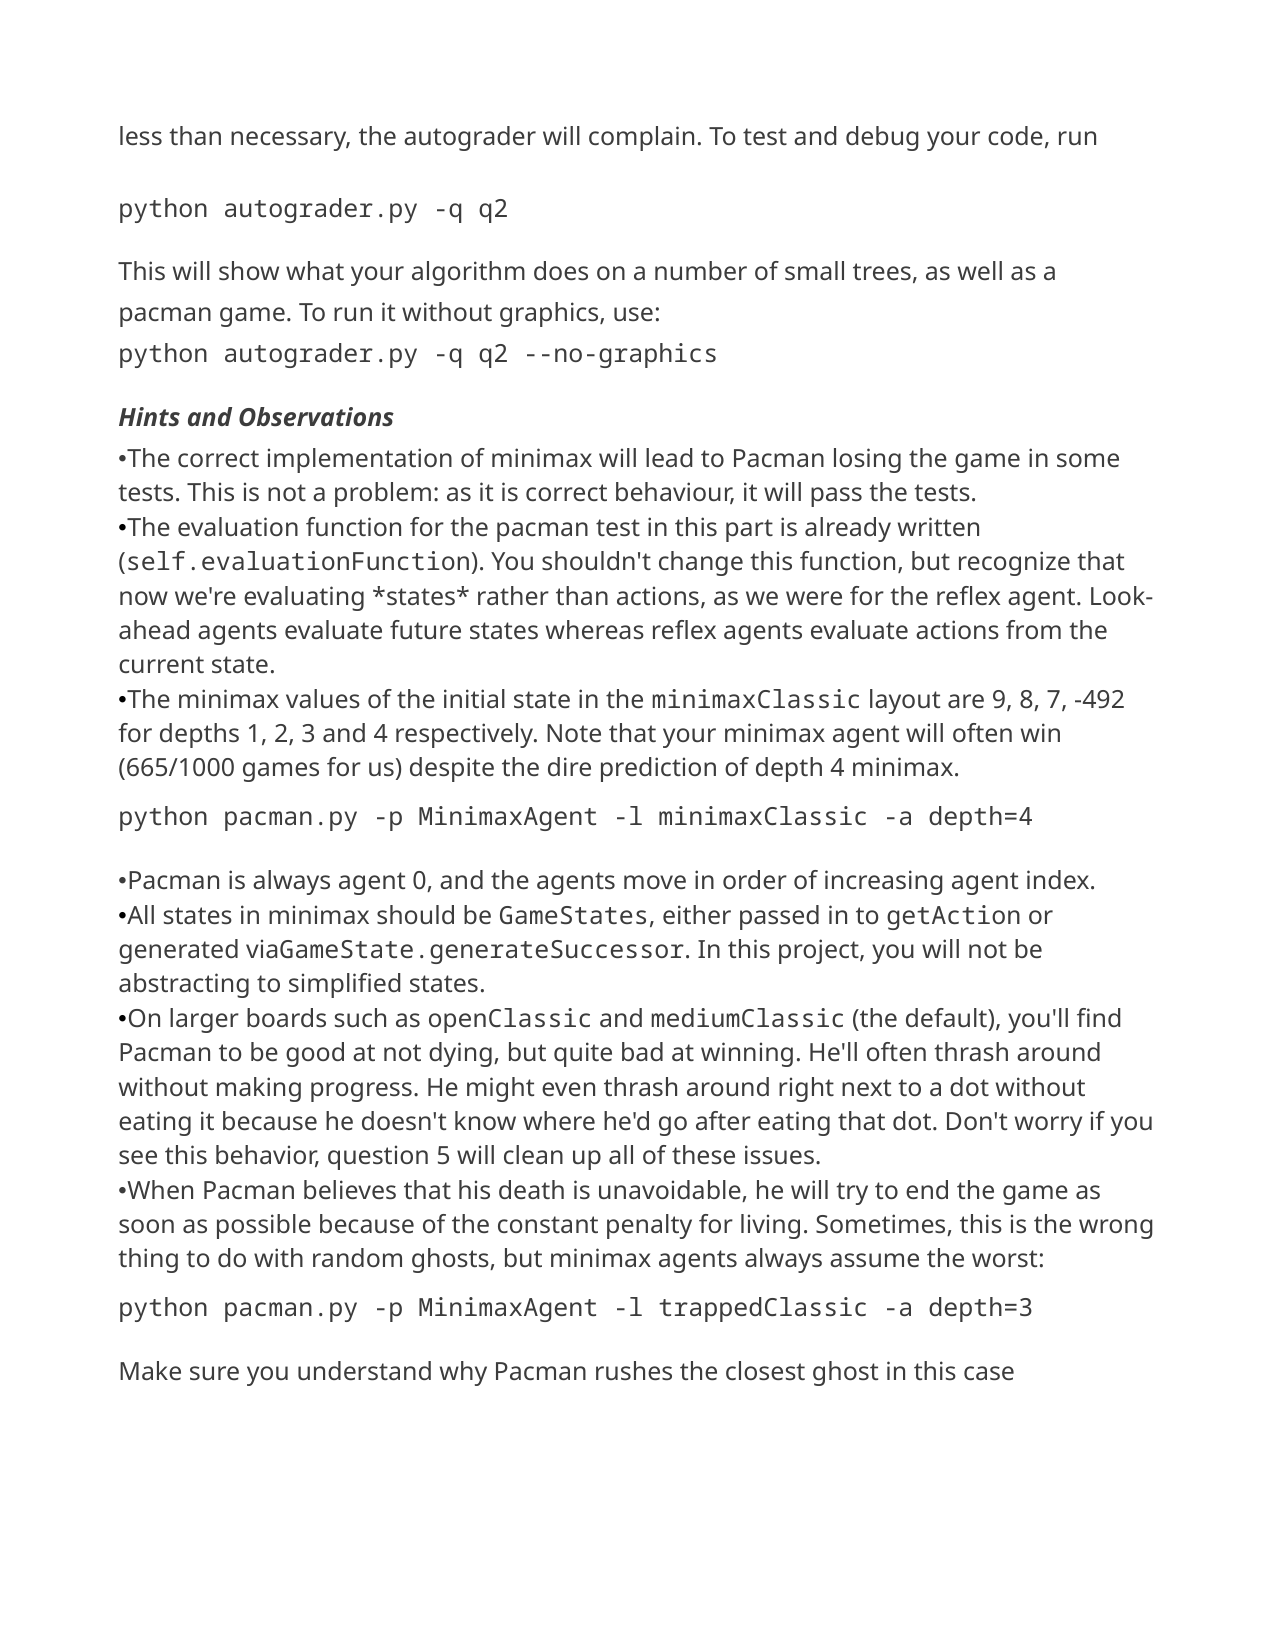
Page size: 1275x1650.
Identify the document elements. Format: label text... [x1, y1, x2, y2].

list python pacman.py -p MinimaxAgent -l trappedClassic -a depth=3 [118, 1290, 1157, 1324]
text less than necessary, the autograder will complain. To test and debug your code, run [118, 118, 1157, 152]
text python autograder.py -q q2 [118, 190, 1157, 224]
text Hints and Observations [118, 399, 1157, 434]
list The correct implementation of minimax will lead to Pacman losing the game in some tests. This is not a problem: as it is correct behaviour, it will pass the tests. [118, 440, 1157, 509]
text This will show what your algorithm does on a number of small trees, as well as a pacman game. To run it without graphics, use: [118, 254, 1157, 329]
text python autograder.py -q q2 --no-graphics [118, 336, 1157, 370]
list All states in minimax should be GameStates, either passed in to getAction or generated viaGameState.generateSuccessor. In this project, you will not be abstracting to simplified states. [118, 897, 1157, 1000]
list On larger boards such as openClassic and mediumClassic (the default), you'll find Pacman to be good at not dying, but quite bad at winning. He'll often thrash around without making progress. He might even thrash around right next to a dot without eating it because he doesn't know where he'd go after eating that dot. Don't worry if you see this behavior, question 5 will clean up all of these issues. [118, 1000, 1157, 1172]
list When Pacman believes that his death is unavoidable, he will try to end the game as soon as possible because of the constant penalty for living. Sometimes, this is the wrong thing to do with random ghosts, but minimax agents always assume the worst: [118, 1172, 1157, 1275]
list The evaluation function for the pacman test in this part is already written (self.evaluationFunction). You shouldn't change this function, but recognize that now we're evaluating *states* rather than actions, as we were for the reflex agent. Look-ahead agents evaluate future states whereas reflex agents evaluate actions from the current state. [118, 509, 1157, 681]
list python pacman.py -p MinimaxAgent -l minimaxClassic -a depth=4 [118, 799, 1157, 833]
list Make sure you understand why Pacman rushes the closest ghost in this case [118, 1353, 1157, 1388]
list Pacman is always agent 0, and the agents move in order of increasing agent index. [118, 863, 1157, 897]
list The minimax values of the initial state in the minimaxClassic layout are 9, 8, 7, -492 for depths 1, 2, 3 and 4 respectively. Note that your minimax agent will often win (665/1000 games for us) despite the dire prediction of depth 4 minimax. [118, 681, 1157, 784]
